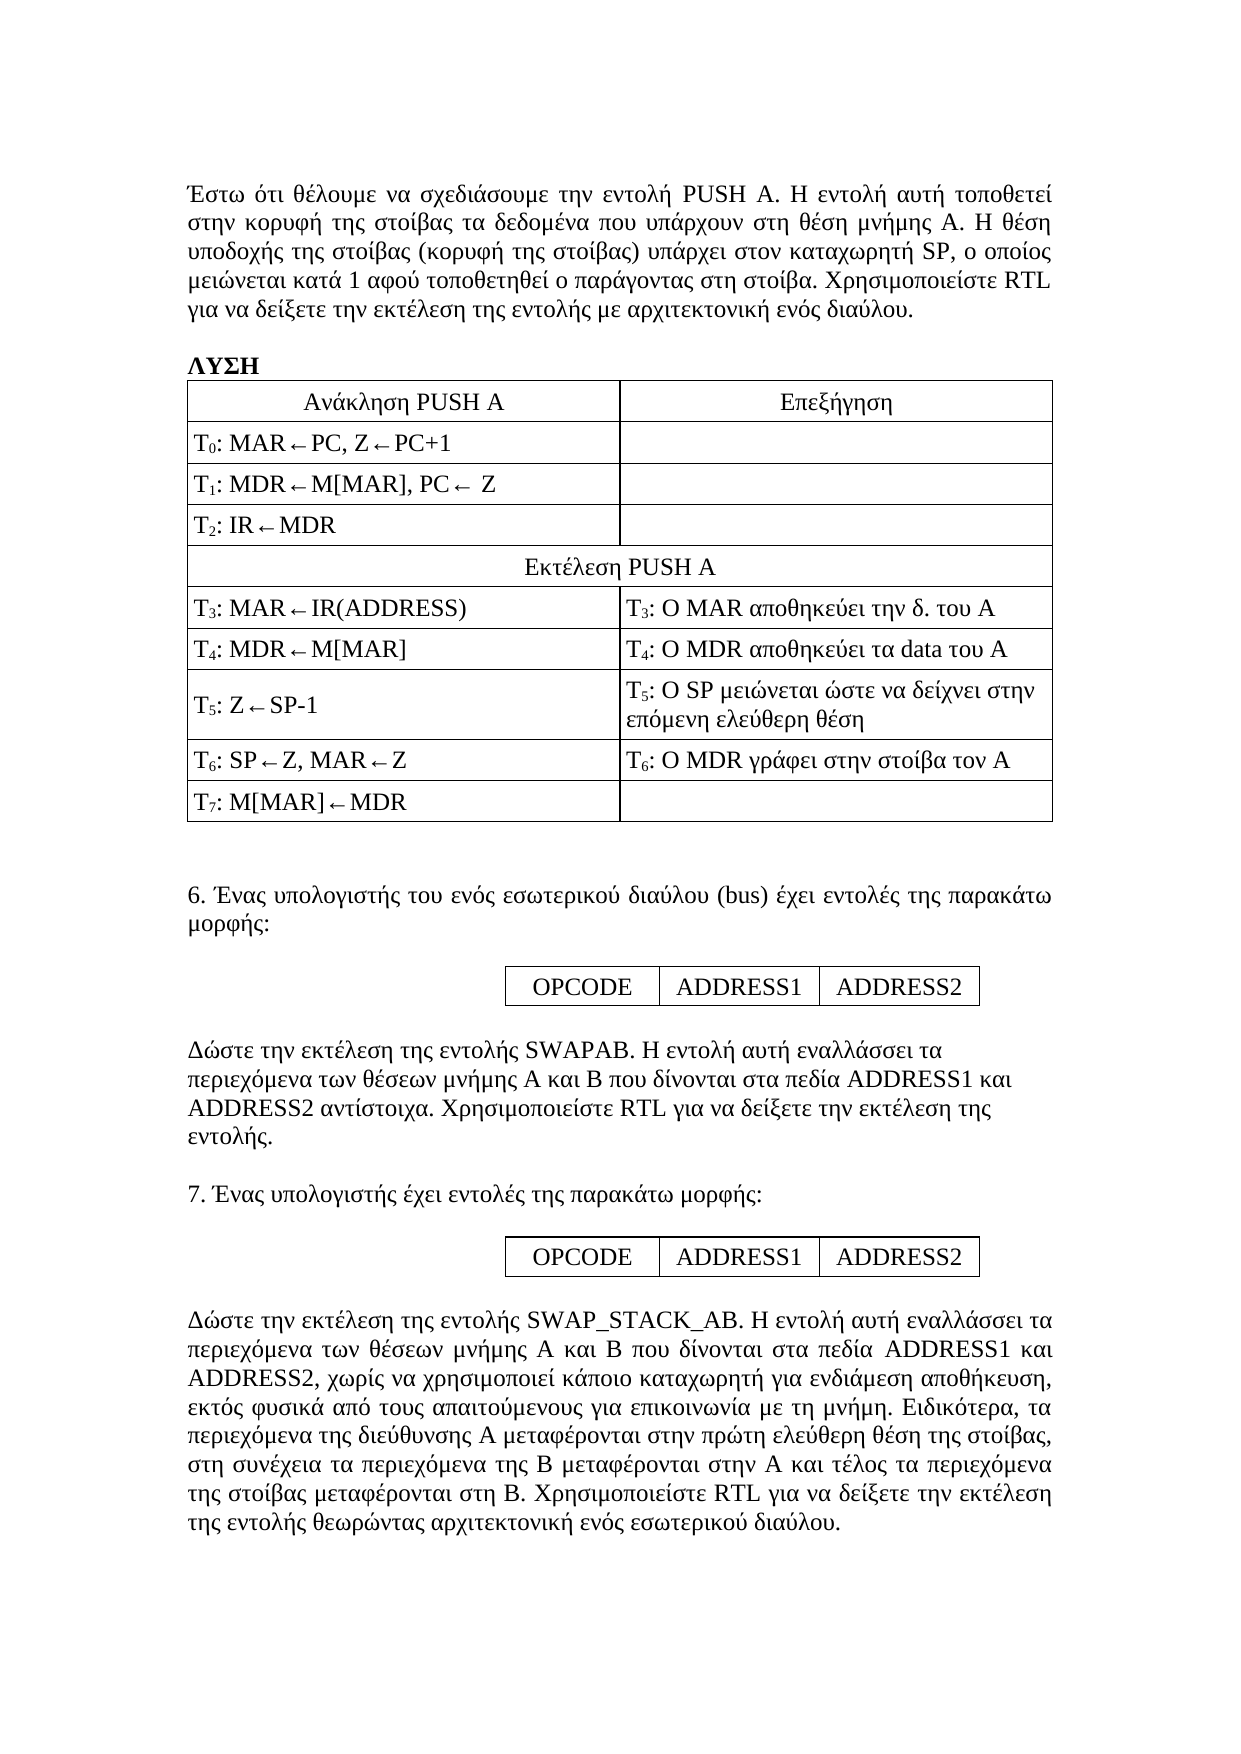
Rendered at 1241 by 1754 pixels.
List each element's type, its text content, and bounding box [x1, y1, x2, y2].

table_cell Εκτέλεση PUSH A [188, 546, 1052, 586]
text ΛΥΣΗ [187, 351, 1053, 380]
table_header ADDRESS2 [820, 967, 979, 1005]
text 7. Ένας υπολογιστής έχει εντολές της παρακάτω μορφής: [187, 1179, 1053, 1208]
text Δώστε την εκτέλεση της εντολής SWAP_STACK_AB. Η εντολή αυτή εναλλάσσει τα περιεχόμενα των θέσεων μνήμης Α και Β που δίνονται στα πεδία ADDRESS1 και ADDRESS2, χωρίς να χρησιμοποιεί κάποιο καταχωρητή για ενδιάμεση αποθήκευση, εκτός φυσικά από τους απαιτούμενους για επικοινωνία με τη μνήμη. Ειδικότερα, τα περιεχόμενα της διεύθυνσης A μεταφέρονται στην πρώτη ελεύθερη θέση της στοίβας, στη συνέχεια τα περιεχόμενα της Β μεταφέρονται στην Α και τέλος τα περιεχόμενα της στοίβας μεταφέρονται στη Β. Χρησιμοποιείστε RTL για να δείξετε την εκτέλεση της εντολής θεωρώντας αρχιτεκτονική ενός εσωτερικού διαύλου. [187, 1305, 1053, 1535]
table_header Επεξήγηση [621, 381, 1052, 421]
table_cell [621, 781, 1052, 821]
table_cell T1: MDR←M[MAR], PC← Z [188, 464, 619, 504]
text Δώστε την εκτέλεση της εντολής SWAPAB. Η εντολή αυτή εναλλάσσει τα περιεχόμενα των θέσεων μνήμης Α και Β που δίνονται στα πεδία ADDRESS1 και ADDRESS2 αντίστοιχα. Χρησιμοποιείστε RTL για να δείξετε την εκτέλεση της εντολής. [187, 1035, 1053, 1150]
table_cell T6: SP←Z, MAR←Z [188, 740, 619, 780]
table_cell T2: IR←MDR [188, 505, 619, 545]
table_cell Τ3: MAR←IR(ADDRESS) [188, 587, 619, 627]
table_cell [621, 422, 1052, 462]
table_cell T3: Ο MAR αποθηκεύει την δ. του Α [621, 587, 1052, 627]
table_cell T4: Ο MDR αποθηκεύει τα data του Α [621, 629, 1052, 669]
table_cell T4: MDR←M[MAR] [188, 629, 619, 669]
table_header Ανάκληση PUSH A [188, 381, 619, 421]
table_cell Τ0: MAR←PC, Z←PC+1 [188, 422, 619, 462]
table_cell T7: M[MAR]←MDR [188, 781, 619, 821]
table_header ADDRESS1 [660, 967, 819, 1005]
table_header OPCODE [506, 967, 659, 1005]
table_header OPCODE [506, 1238, 659, 1276]
table_cell [621, 505, 1052, 545]
text 6. Ένας υπολογιστής του ενός εσωτερικού διαύλου (bus) έχει εντολές της παρακάτω μορφής: [187, 880, 1053, 937]
table_cell Τ6: Ο MDR γράφει στην στοίβα τον Α [621, 740, 1052, 780]
text Έστω ότι θέλουμε να σχεδιάσουμε την εντολή PUSH A. H εντολή αυτή τοποθετεί στην κορυφή της στοίβας τα δεδομένα που υπάρχουν στη θέση μνήμης Α. Η θέση υποδοχής της στοίβας (κορυφή της στοίβας) υπάρχει στον καταχωρητή SP, ο οποίος μειώνεται κατά 1 αφού τοποθετηθεί ο παράγοντας στη στοίβα. Χρησιμοποιείστε RTL για να δείξετε την εκτέλεση της εντολής με αρχιτεκτονική ενός διαύλου. [187, 179, 1053, 322]
table_cell [621, 464, 1052, 504]
table_header ADDRESS2 [820, 1238, 979, 1276]
table_header ADDRESS1 [660, 1238, 819, 1276]
table_cell T5: Ο SP μειώνεται ώστε να δείχνει στην επόμενη ελεύθερη θέση [621, 670, 1052, 739]
table_cell T5: Z←SP-1 [188, 670, 619, 739]
